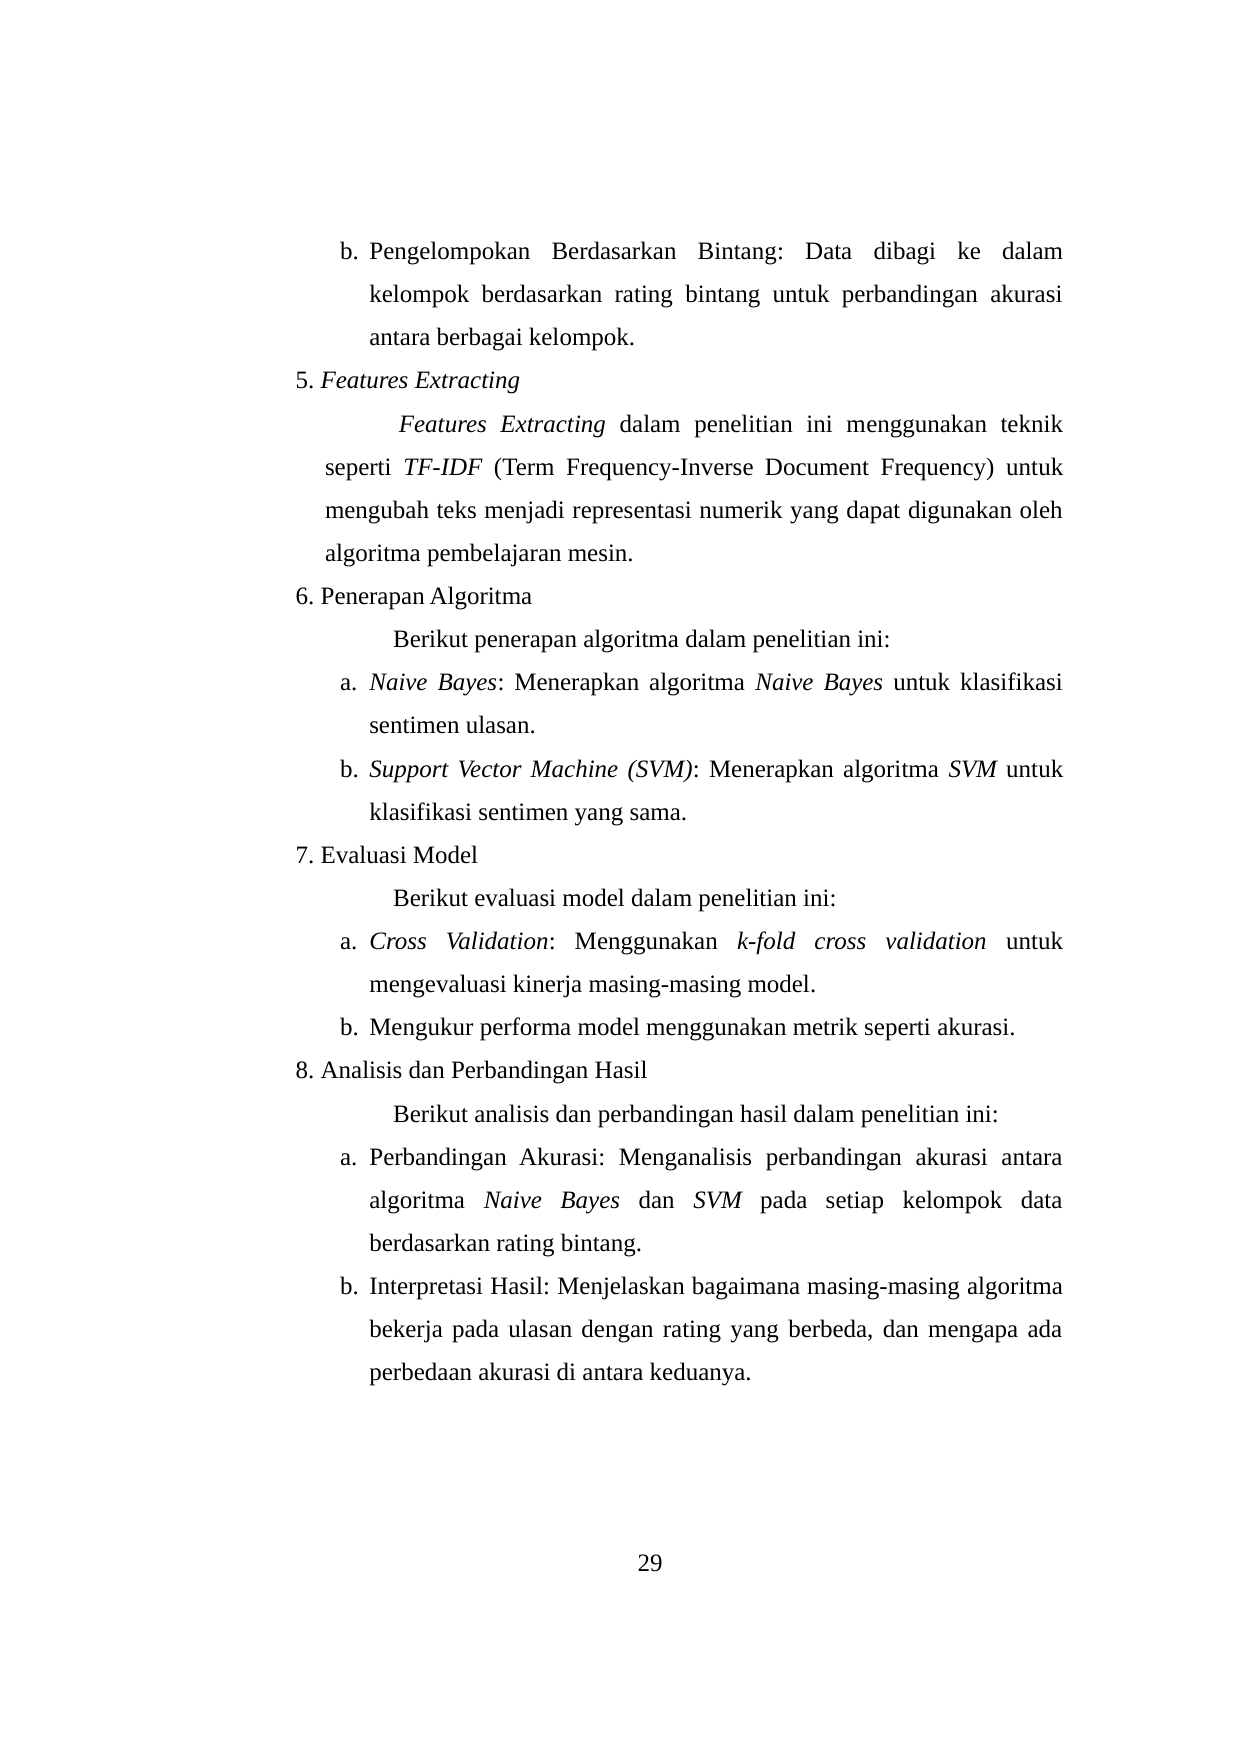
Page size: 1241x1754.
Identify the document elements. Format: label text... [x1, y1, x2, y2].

text Berikut penerapan algoritma dalam penelitian ini: [319, 624, 1063, 653]
list Perbandingan Akurasi: Menganalisis perbandingan akurasi antara algoritma Naive Bayes dan SVM pada setiap kelompok data berdasarkan rating bintang. [340, 1142, 1063, 1257]
text 8. Analisis dan Perbandingan Hasil [295, 1056, 1063, 1084]
text 5. Features Extracting [295, 366, 1063, 394]
list Pengelompokan Berdasarkan Bintang: Data dibagi ke dalam kelompok berdasarkan rating bintang untuk perbandingan akurasi antara berbagai kelompok. [340, 236, 1063, 351]
list Naive Bayes: Menerapkan algoritma Naive Bayes untuk klasifikasi sentimen ulasan. [340, 667, 1063, 739]
text Berikut analisis dan perbandingan hasil dalam penelitian ini: [319, 1099, 1063, 1127]
list Support Vector Machine (SVM): Menerapkan algoritma SVM untuk klasifikasi sentimen yang sama. [340, 754, 1063, 826]
text Berikut evaluasi model dalam penelitian ini: [319, 883, 1063, 912]
list Cross Validation: Menggunakan k-fold cross validation untuk mengevaluasi kinerja masing-masing model. [340, 926, 1063, 998]
text 7. Evaluasi Model [295, 840, 1063, 869]
list Interpretasi Hasil: Menjelaskan bagaimana masing-masing algoritma bekerja pada ulasan dengan rating yang berbeda, dan mengapa ada perbedaan akurasi di antara keduanya. [340, 1271, 1063, 1386]
text Features Extracting dalam penelitian ini menggunakan teknik seperti TF-IDF (Term Frequency-Inverse Document Frequency) untuk mengubah teks menjadi representasi numerik yang dapat digunakan oleh algoritma pembelajaran mesin. [325, 409, 1063, 567]
list Mengukur performa model menggunakan metrik seperti akurasi. [340, 1012, 1063, 1041]
text 6. Penerapan Algoritma [295, 581, 1063, 610]
